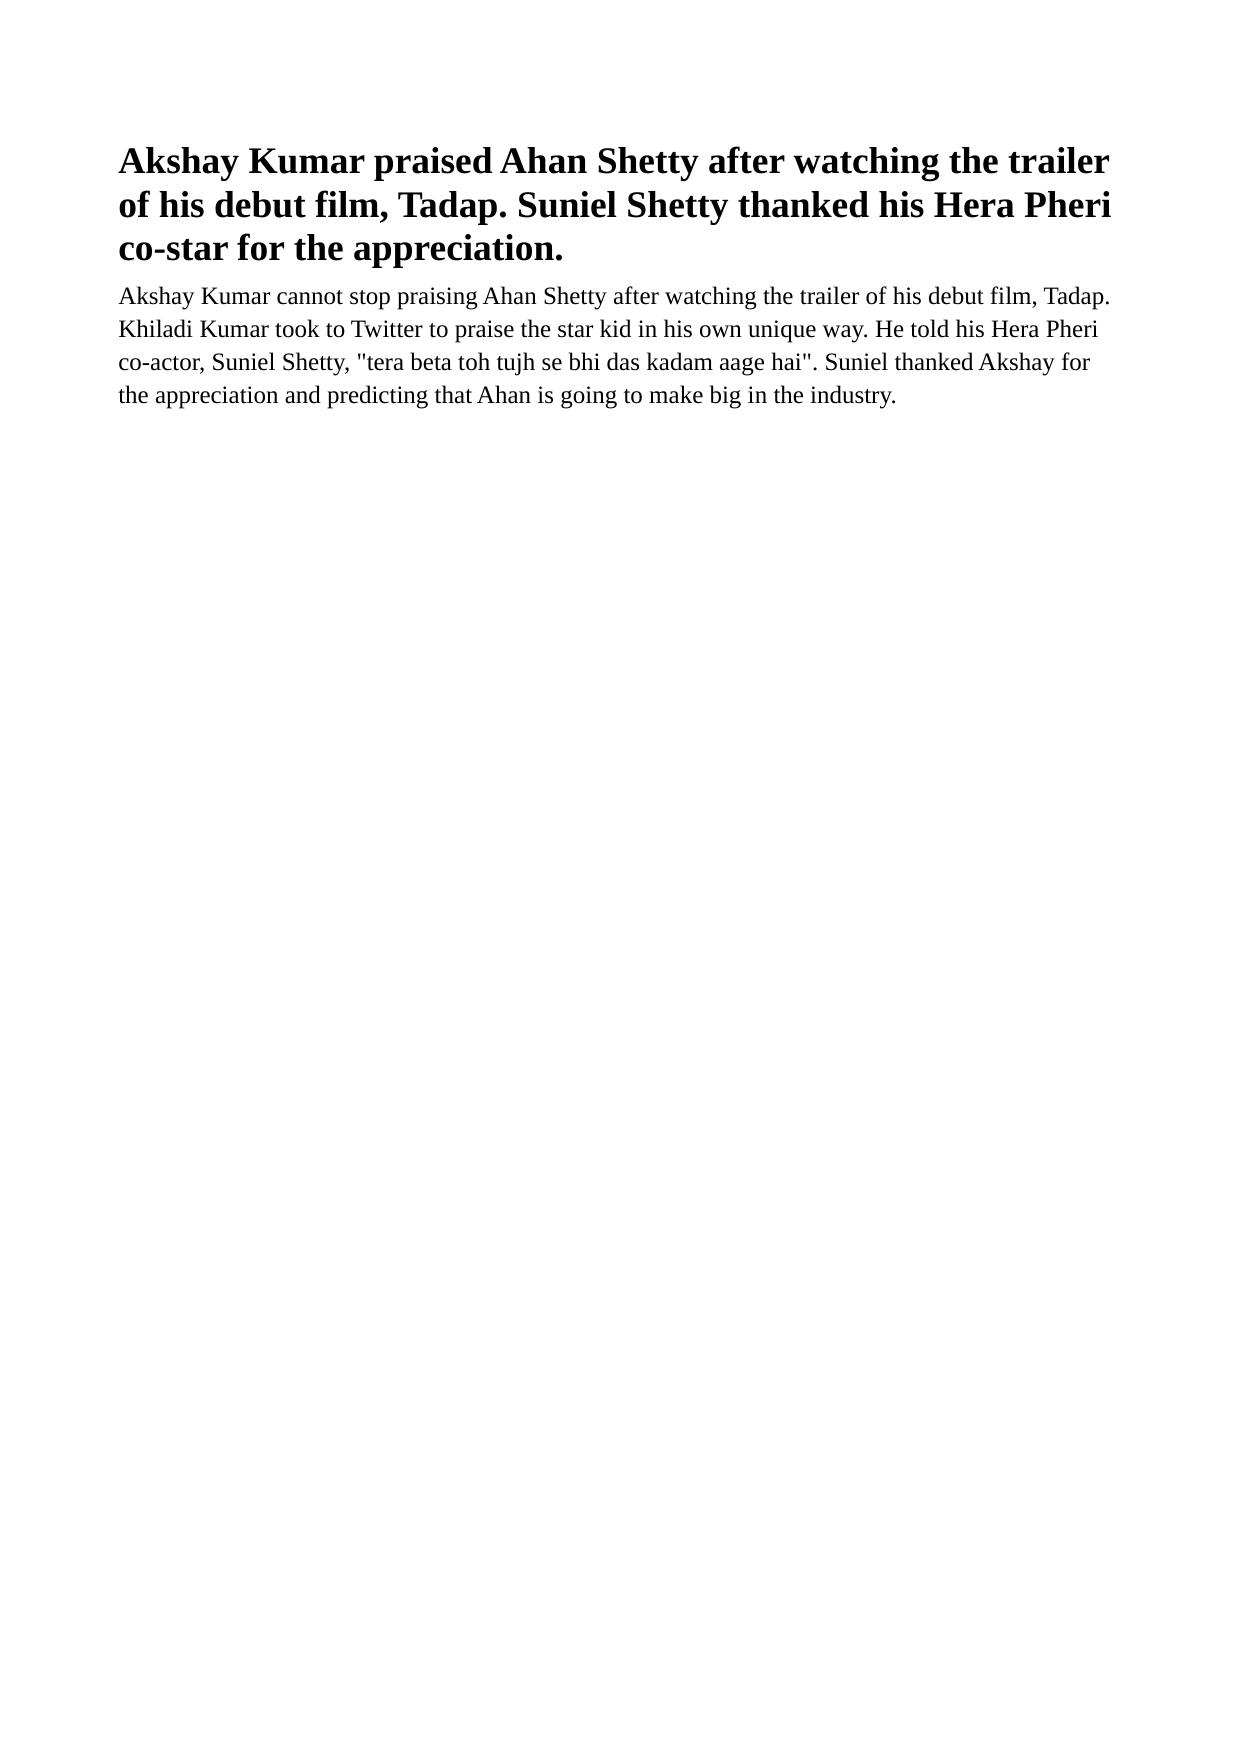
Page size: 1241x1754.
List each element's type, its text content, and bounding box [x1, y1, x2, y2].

subtitle Akshay Kumar praised Ahan Shetty after watching the trailer of his debut film, Tadap. Suniel Shetty thanked his Hera Pheri co-star for the appreciation. [118, 139, 1122, 268]
text Akshay Kumar cannot stop praising Ahan Shetty after watching the trailer of his debut film, Tadap. Khiladi Kumar took to Twitter to praise the star kid in his own unique way. He told his Hera Pheri co-actor, Suniel Shetty, "tera beta toh tujh se bhi das kadam aage hai". Suniel thanked Akshay for the appreciation and predicting that Ahan is going to make big in the industry. [118, 281, 1122, 409]
